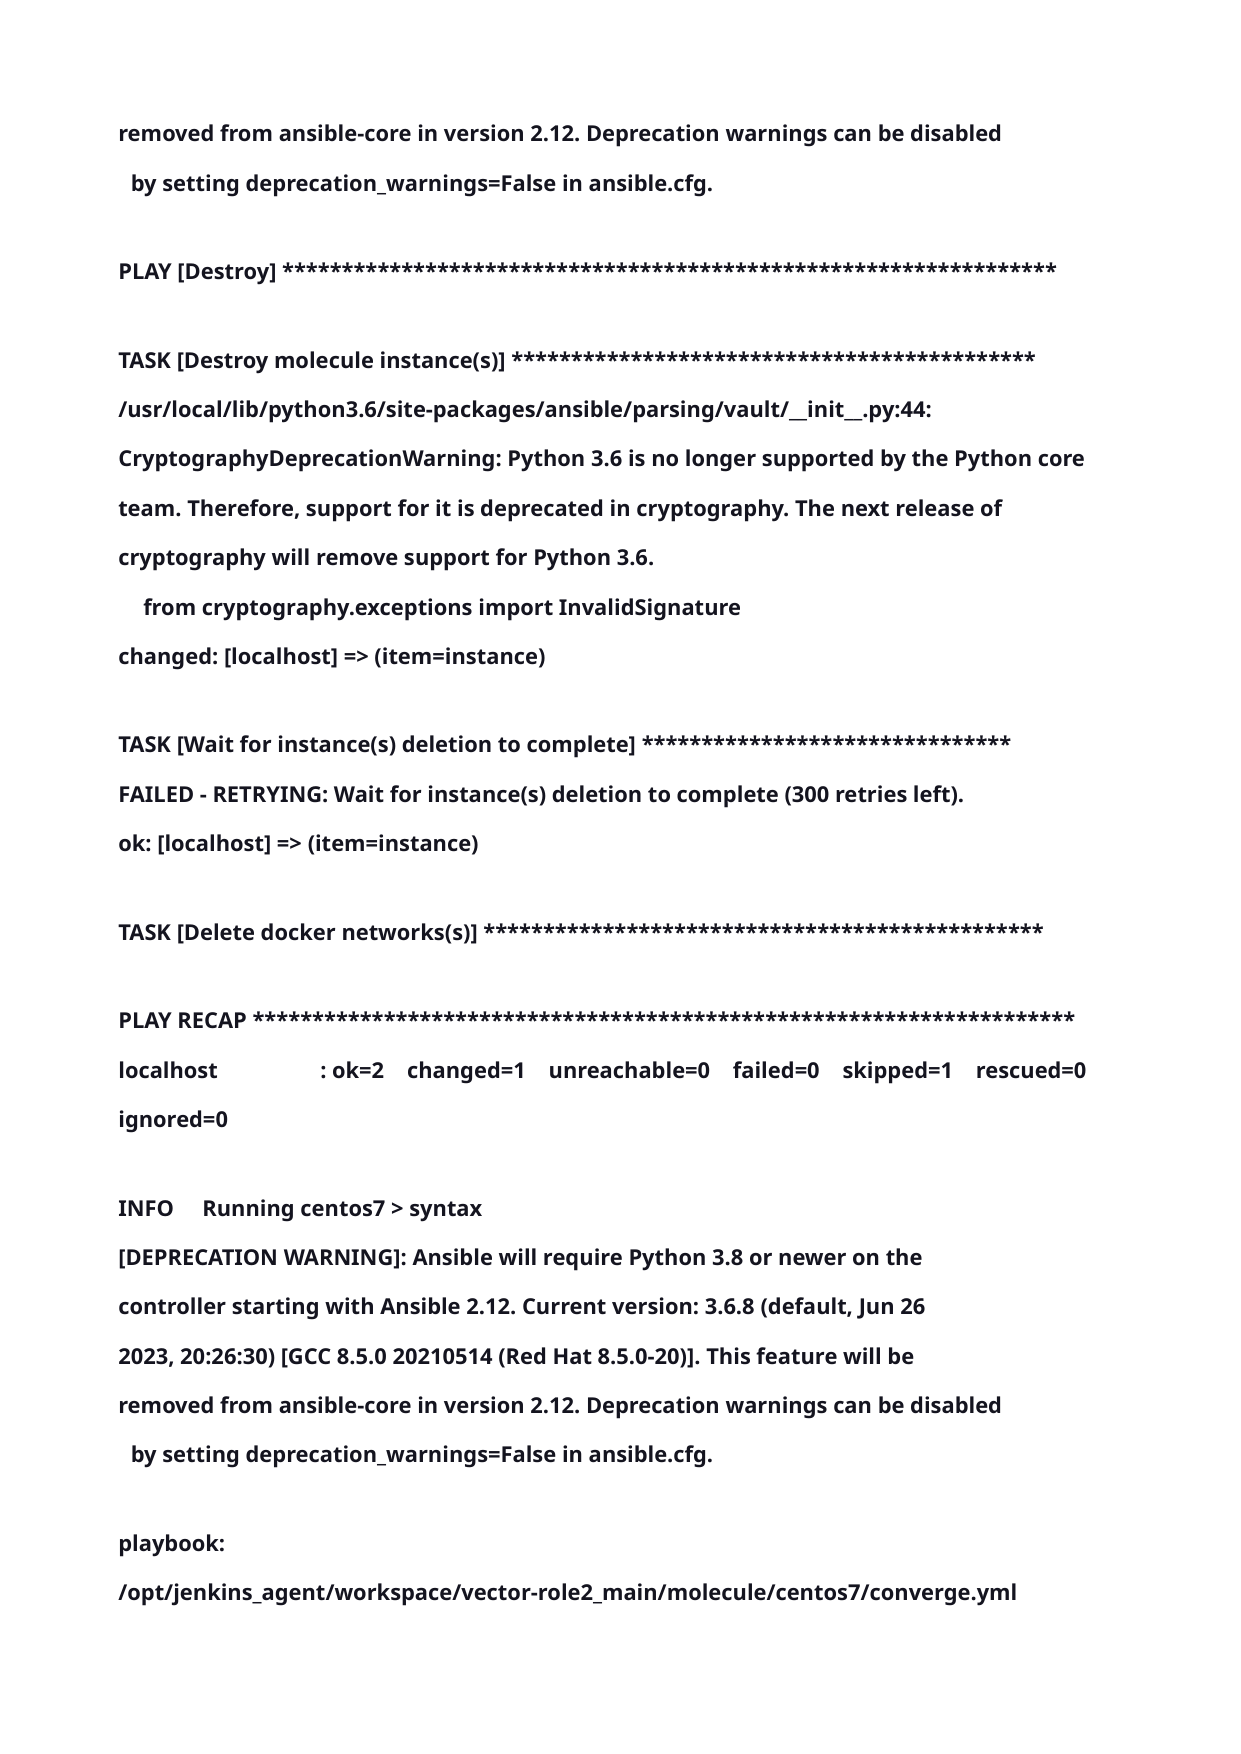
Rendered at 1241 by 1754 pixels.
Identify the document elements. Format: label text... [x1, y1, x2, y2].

text playbook: /opt/jenkins_agent/workspace/vector-role2_main/molecule/centos7/converge.yml [118, 1528, 1122, 1607]
text by setting deprecation_warnings=False in ansible.cfg. [118, 167, 1122, 197]
text removed from ansible-core in version 2.12. Deprecation warnings can be disabled [118, 1390, 1122, 1420]
text 2023, 20:26:30) [GCC 8.5.0 20210514 (Red Hat 8.5.0-20)]. This feature will be [118, 1341, 1122, 1370]
text ok: [localhost] => (item=instance) [118, 828, 1122, 858]
text localhost : ok=2 changed=1 unreachable=0 failed=0 skipped=1 rescued=0 ignored=0 [118, 1054, 1122, 1134]
text TASK [Wait for instance(s) deletion to complete] ******************************* [118, 729, 1122, 759]
text /usr/local/lib/python3.6/site-packages/ansible/parsing/vault/__init__.py:44: CryptographyDeprecationWarning: Python 3.6 is no longer supported by the Python core team. Therefore, support for it is deprecated in cryptography. The next release of cryptography will remove support for Python 3.6. [118, 394, 1122, 572]
text PLAY RECAP ********************************************************************* [118, 1005, 1122, 1035]
text PLAY [Destroy] ***************************************************************** [118, 256, 1122, 286]
text controller starting with Ansible 2.12. Current version: 3.6.8 (default, Jun 26 [118, 1291, 1122, 1321]
text FAILED - RETRYING: Wait for instance(s) deletion to complete (300 retries left). [118, 779, 1122, 808]
text INFO Running centos7 > syntax [118, 1192, 1122, 1222]
text TASK [Delete docker networks(s)] *********************************************** [118, 917, 1122, 946]
text removed from ansible-core in version 2.12. Deprecation warnings can be disabled [118, 118, 1122, 148]
text by setting deprecation_warnings=False in ansible.cfg. [118, 1439, 1122, 1469]
text changed: [localhost] => (item=instance) [118, 641, 1122, 671]
text [DEPRECATION WARNING]: Ansible will require Python 3.8 or newer on the [118, 1242, 1122, 1272]
text TASK [Destroy molecule instance(s)] ******************************************** [118, 344, 1122, 374]
text from cryptography.exceptions import InvalidSignature [118, 591, 1122, 621]
